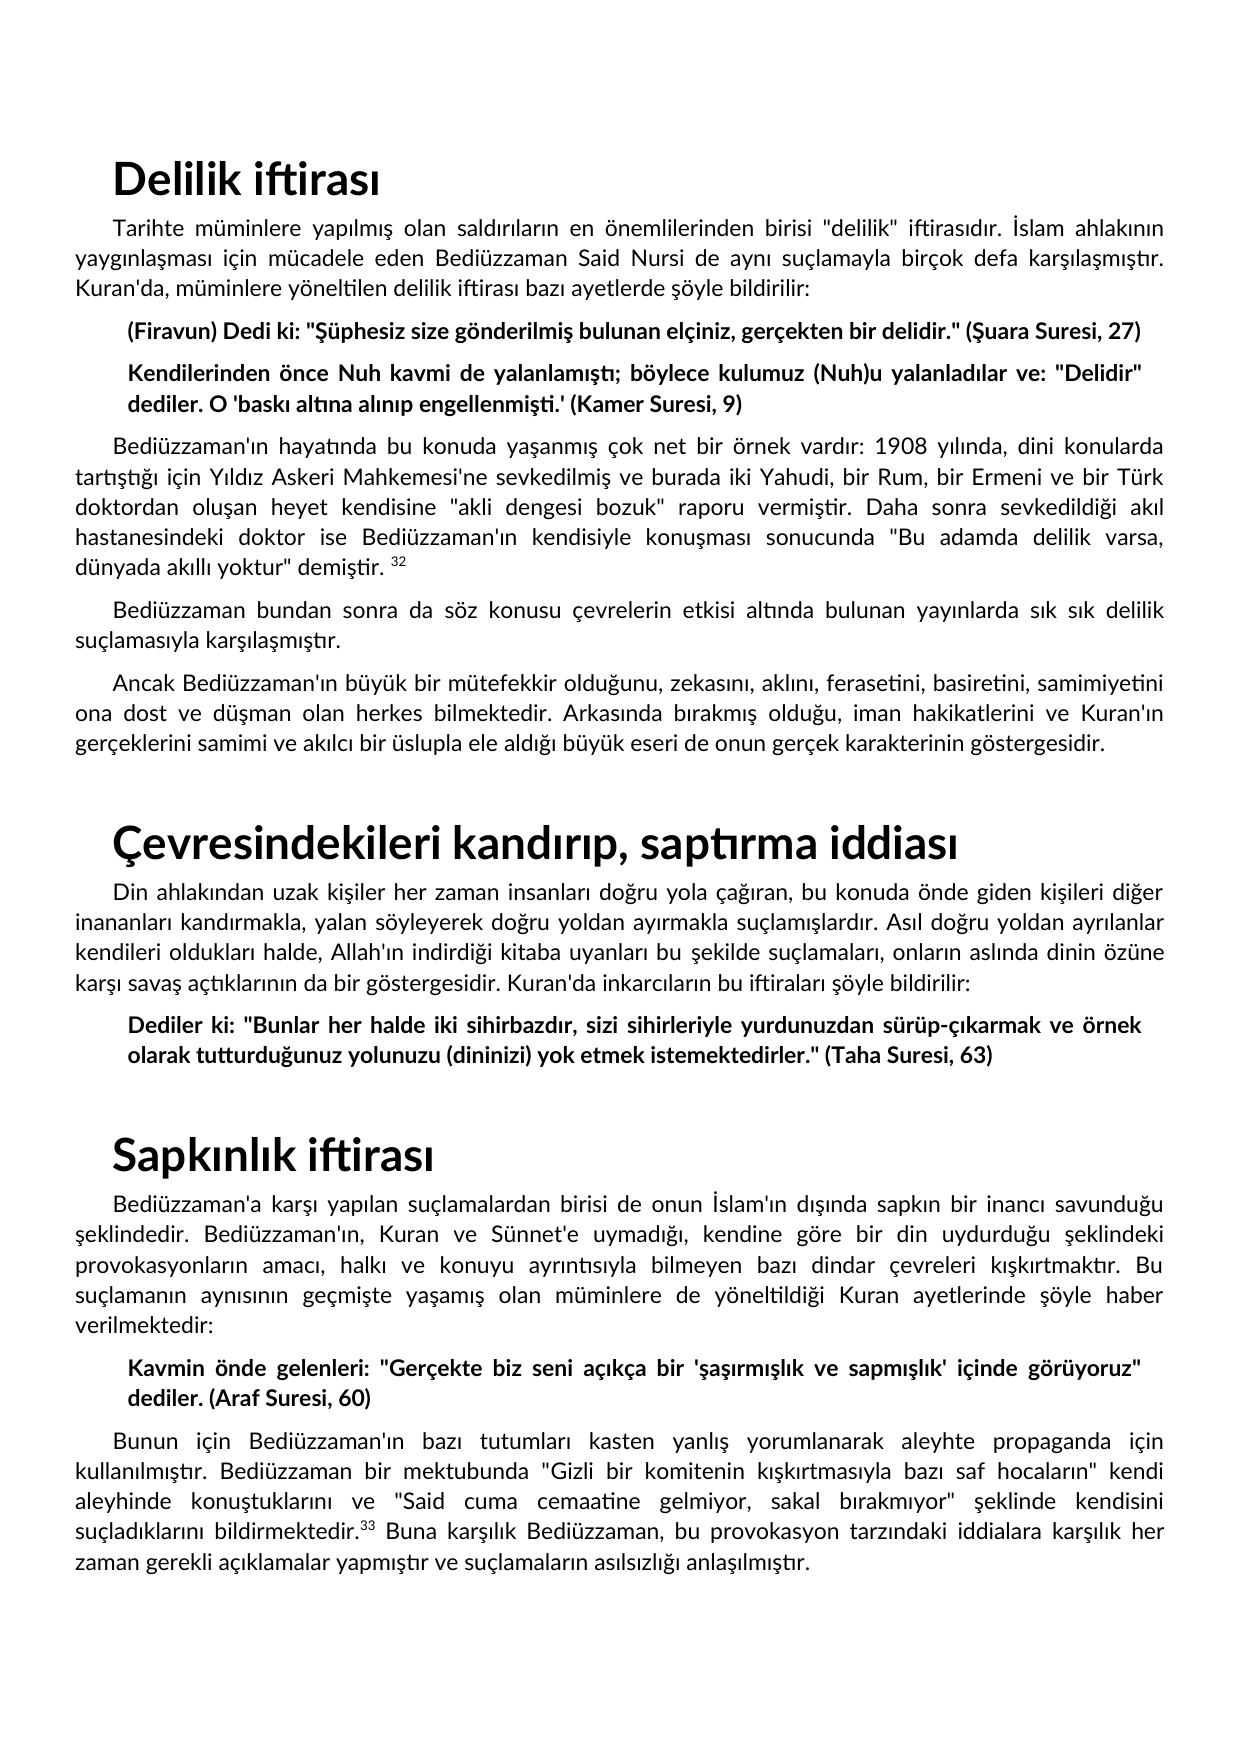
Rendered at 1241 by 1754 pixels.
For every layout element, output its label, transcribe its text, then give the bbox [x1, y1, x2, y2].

text (Firavun) Dedi ki: "Şüphesiz size gönderilmiş bulunan elçiniz, gerçekten bir delidir." (Şuara Suresi, 27) [127, 316, 1143, 344]
text Kavmin önde gelenleri: "Gerçekte biz seni açıkça bir 'şaşırmışlık ve sapmışlık' içinde görüyoruz" dediler. (Araf Suresi, 60) [127, 1353, 1143, 1411]
text Bediüzzaman bundan sonra da söz konusu çevrelerin etkisi altında bulunan yayınlarda sık sık delilik suçlamasıyla karşılaşmıştır. [75, 596, 1165, 653]
text Tarihte müminlere yapılmış olan saldırıların en önemlilerinden birisi "delilik" iftirasıdır. İslam ahlakının yaygınlaşması için mücadele eden Bediüzzaman Said Nursi de aynı suçlamayla birçok defa karşılaşmıştır. Kuran'da, müminlere yöneltilen delilik iftirası bazı ayetlerde şöyle bildirilir: [75, 213, 1165, 301]
subtitle Delilik iftirası [112, 150, 1165, 205]
text Bediüzzaman'a karşı yapılan suçlamalardan birisi de onun İslam'ın dışında sapkın bir inancı savunduğu şeklindedir. Bediüzzaman'ın, Kuran ve Sünnet'e uymadığı, kendine göre bir din uydurduğu şeklindeki provokasyonların amacı, halkı ve konuyu ayrıntısıyla bilmeyen bazı dindar çevreleri kışkırtmaktır. Bu suçlamanın aynısının geçmişte yaşamış olan müminlere de yöneltildiği Kuran ayetlerinde şöyle haber verilmektedir: [75, 1190, 1165, 1338]
subtitle Sapkınlık iftirası [112, 1127, 1165, 1182]
text Bunun için Bediüzzaman'ın bazı tutumları kasten yanlış yorumlanarak aleyhte propaganda için kullanılmıştır. Bediüzzaman bir mektubunda "Gizli bir komitenin kışkırtmasıyla bazı saf hocaların" kendi aleyhinde konuştuklarını ve "Said cuma cemaatine gelmiyor, sakal bırakmıyor" şeklinde kendisini suçladıklarını bildirmektedir.33 Buna karşılık Bediüzzaman, bu provokasyon tarzındaki iddialara karşılık her zaman gerekli açıklamalar yapmıştır ve suçlamaların asılsızlığı anlaşılmıştır. [75, 1426, 1165, 1575]
text Din ahlakından uzak kişiler her zaman insanları doğru yola çağıran, bu konuda önde giden kişileri diğer inananları kandırmakla, yalan söyleyerek doğru yoldan ayırmakla suçlamışlardır. Asıl doğru yoldan ayrılanlar kendileri oldukları halde, Allah'ın indirdiği kitaba uyanları bu şekilde suçlamaları, onların aslında dinin özüne karşı savaş açtıklarının da bir göstergesidir. Kuran'da inkarcıların bu iftiraları şöyle bildirilir: [75, 878, 1165, 996]
text Dediler ki: "Bunlar her halde iki sihirbazdır, sizi sihirleriyle yurdunuzdan sürüp-çıkarmak ve örnek olarak tutturduğunuz yolunuzu (dininizi) yok etmek istemektedirler." (Taha Suresi, 63) [127, 1011, 1143, 1069]
text Kendilerinden önce Nuh kavmi de yalanlamıştı; böylece kulumuz (Nuh)u yalanladılar ve: "Delidir" dediler. O 'baskı altına alınıp engellenmişti.' (Kamer Suresi, 9) [127, 359, 1143, 417]
text Ancak Bediüzzaman'ın büyük bir mütefekkir olduğunu, zekasını, aklını, ferasetini, basiretini, samimiyetini ona dost ve düşman olan herkes bilmektedir. Arkasında bırakmış olduğu, iman hakikatlerini ve Kuran'ın gerçeklerini samimi ve akılcı bir üslupla ele aldığı büyük eseri de onun gerçek karakterinin göstergesidir. [75, 668, 1165, 756]
text Bediüzzaman'ın hayatında bu konuda yaşanmış çok net bir örnek vardır: 1908 yılında, dini konularda tartıştığı için Yıldız Askeri Mahkemesi'ne sevkedilmiş ve burada iki Yahudi, bir Rum, bir Ermeni ve bir Türk doktordan oluşan heyet kendisine "akli dengesi bozuk" raporu vermiştir. Daha sonra sevkedildiği akıl hastanesindeki doktor ise Bediüzzaman'ın kendisiyle konuşması sonucunda "Bu adamda delilik varsa, dünyada akıllı yoktur" demiştir. 32 [75, 432, 1165, 580]
subtitle Çevresindekileri kandırıp, saptırma iddiası [112, 814, 1165, 869]
